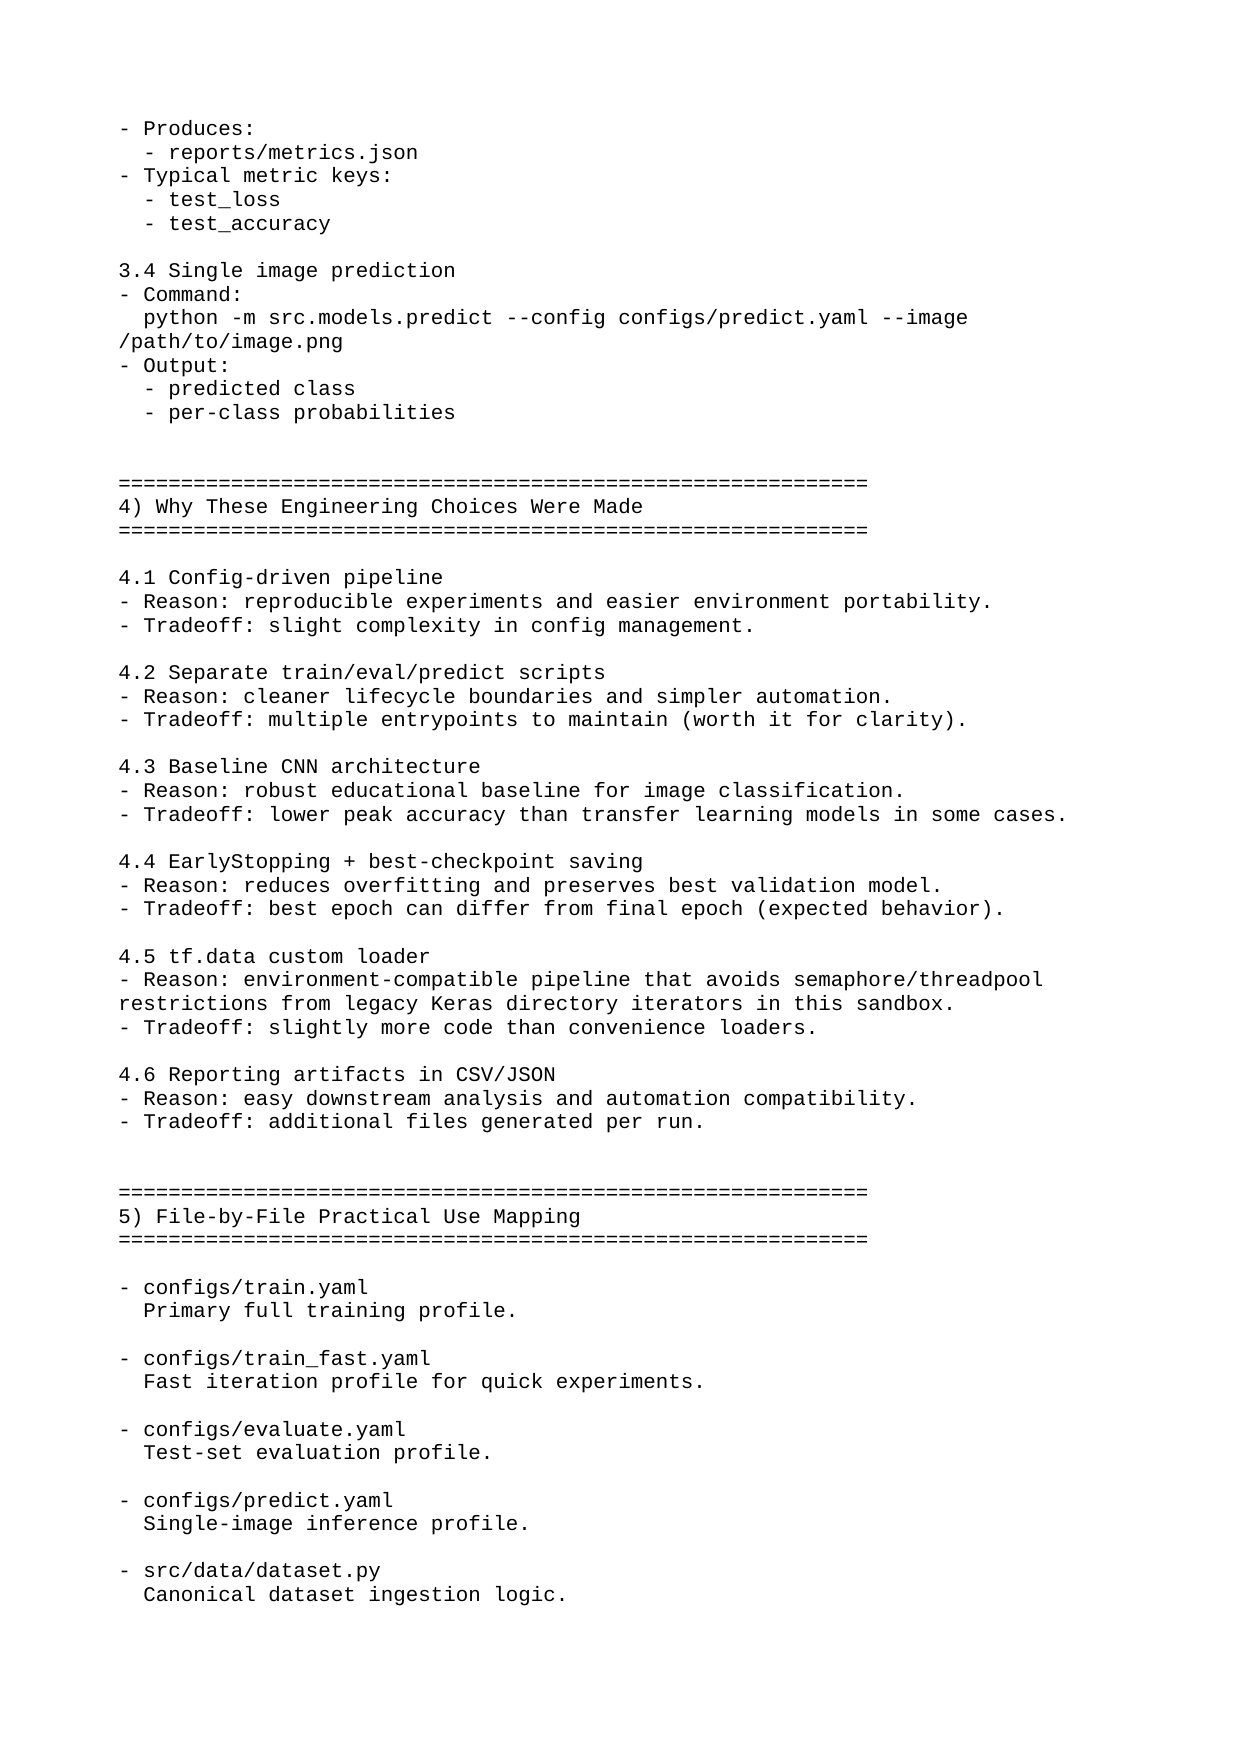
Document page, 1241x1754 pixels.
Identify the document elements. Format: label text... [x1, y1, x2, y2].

text 4.1 Config-driven pipeline [118, 567, 1122, 591]
text 5) File-by-File Practical Use Mapping [118, 1206, 1122, 1229]
text ============================================================ [118, 1182, 1122, 1206]
text - Output: [118, 354, 1122, 378]
text - configs/train.yaml [118, 1277, 1122, 1300]
text 4.2 Separate train/eval/predict scripts [118, 662, 1122, 686]
text - Produces: [118, 118, 1122, 142]
text - Command: [118, 284, 1122, 307]
text - predicted class [118, 378, 1122, 402]
text Single-image inference profile. [118, 1513, 1122, 1537]
text ============================================================ [118, 520, 1122, 544]
text Fast iteration profile for quick experiments. [118, 1371, 1122, 1395]
text Primary full training profile. [118, 1300, 1122, 1324]
text - Reason: reproducible experiments and easier environment portability. [118, 591, 1122, 615]
text - test_accuracy [118, 213, 1122, 236]
text - Tradeoff: additional files generated per run. [118, 1111, 1122, 1135]
text 3.4 Single image prediction [118, 260, 1122, 284]
text - Reason: cleaner lifecycle boundaries and simpler automation. [118, 686, 1122, 709]
text 4) Why These Engineering Choices Were Made [118, 496, 1122, 520]
text 4.5 tf.data custom loader [118, 946, 1122, 969]
text - configs/evaluate.yaml [118, 1419, 1122, 1442]
text Canonical dataset ingestion logic. [118, 1584, 1122, 1608]
text - Tradeoff: multiple entrypoints to maintain (worth it for clarity). [118, 709, 1122, 733]
text Test-set evaluation profile. [118, 1442, 1122, 1466]
text python -m src.models.predict --config configs/predict.yaml --image /path/to/image.png [118, 307, 1122, 354]
text - Reason: easy downstream analysis and automation compatibility. [118, 1088, 1122, 1111]
text 4.3 Baseline CNN architecture [118, 757, 1122, 780]
text - Tradeoff: lower peak accuracy than transfer learning models in some cases. [118, 804, 1122, 827]
text 4.6 Reporting artifacts in CSV/JSON [118, 1064, 1122, 1088]
text - Typical metric keys: [118, 165, 1122, 189]
text - configs/predict.yaml [118, 1489, 1122, 1513]
text - Tradeoff: best epoch can differ from final epoch (expected behavior). [118, 898, 1122, 922]
text ============================================================ [118, 473, 1122, 496]
text - Reason: robust educational baseline for image classification. [118, 780, 1122, 804]
text - Reason: reduces overfitting and preserves best validation model. [118, 875, 1122, 898]
text - Reason: environment-compatible pipeline that avoids semaphore/threadpool restrictions from legacy Keras directory iterators in this sandbox. [118, 969, 1122, 1017]
text - Tradeoff: slightly more code than convenience loaders. [118, 1017, 1122, 1040]
text - Tradeoff: slight complexity in config management. [118, 615, 1122, 638]
text 4.4 EarlyStopping + best-checkpoint saving [118, 851, 1122, 875]
text - configs/train_fast.yaml [118, 1348, 1122, 1371]
text - test_loss [118, 189, 1122, 213]
text - reports/metrics.json [118, 142, 1122, 165]
text - per-class probabilities [118, 402, 1122, 426]
text - src/data/dataset.py [118, 1561, 1122, 1584]
text ============================================================ [118, 1229, 1122, 1253]
